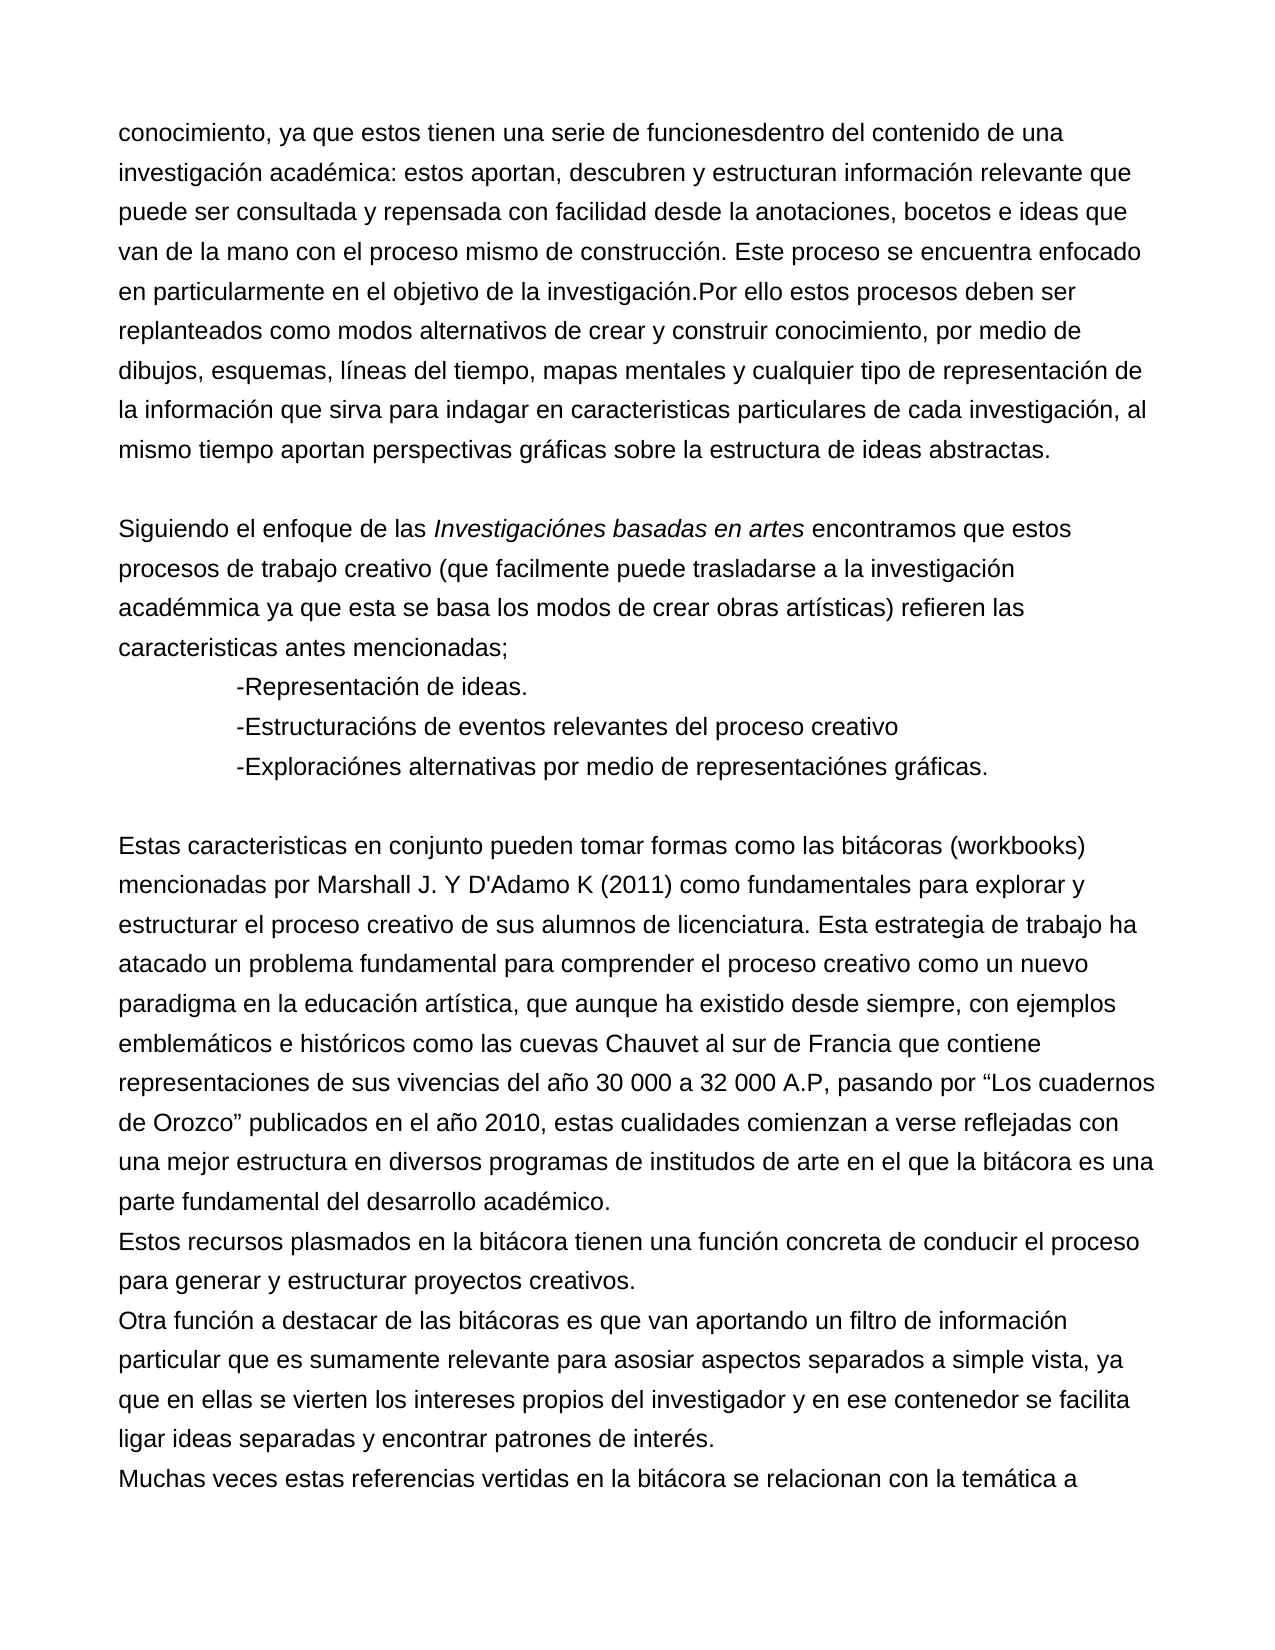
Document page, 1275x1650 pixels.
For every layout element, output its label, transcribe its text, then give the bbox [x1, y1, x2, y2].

text Otra función a destacar de las bitácoras es que van aportando un filtro de información particular que es sumamente relevante para asosiar aspectos separados a simple vista, ya que en ellas se vierten los intereses propios del investigador y en ese contenedor se facilita ligar ideas separadas y encontrar patrones de interés. [118, 1306, 1157, 1453]
text Estos recursos plasmados en la bitácora tienen una función concreta de conducir el proceso para generar y estructurar proyectos creativos. [118, 1226, 1157, 1295]
text conocimiento, ya que estos tienen una serie de funcionesdentro del contenido de una investigación académica: estos aportan, descubren y estructuran información relevante que puede ser consultada y repensada con facilidad desde la anotaciones, bocetos e ideas que van de la mano con el proceso mismo de construcción. Este proceso se encuentra enfocado en particularmente en el objetivo de la investigación.Por ello estos procesos deben ser replanteados como modos alternativos de crear y construir conocimiento, por medio de dibujos, esquemas, líneas del tiempo, mapas mentales y cualquier tipo de representación de la información que sirva para indagar en caracteristicas particulares de cada investigación, al mismo tiempo aportan perspectivas gráficas sobre la estructura de ideas abstractas. [118, 118, 1157, 463]
text -Exploraciónes alternativas por medio de representaciónes gráficas. [118, 751, 1157, 780]
text -Estructuracións de eventos relevantes del proceso creativo [118, 712, 1157, 741]
text Siguiendo el enfoque de las Investigaciónes basadas en artes encontramos que estos procesos de trabajo creativo (que facilmente puede trasladarse a la investigación académmica ya que esta se basa los modos de crear obras artísticas) refieren las caracteristicas antes mencionadas; [118, 514, 1157, 661]
text Muchas veces estas referencias vertidas en la bitácora se relacionan con la temática a [118, 1464, 1157, 1493]
text Estas caracteristicas en conjunto pueden tomar formas como las bitácoras (workbooks) mencionadas por Marshall J. Y D'Adamo K (2011) como fundamentales para explorar y estructurar el proceso creativo de sus alumnos de licenciatura. Esta estrategia de trabajo ha atacado un problema fundamental para comprender el proceso creativo como un nuevo paradigma en la educación artística, que aunque ha existido desde siempre, con ejemplos emblemáticos e históricos como las cuevas Chauvet al sur de Francia que contiene representaciones de sus vivencias del año 30 000 a 32 000 A.P, pasando por “Los cuadernos de Orozco” publicados en el año 2010, estas cualidades comienzan a verse reflejadas con una mejor estructura en diversos programas de institudos de arte en el que la bitácora es una parte fundamental del desarrollo académico. [118, 831, 1157, 1216]
text -Representación de ideas. [118, 672, 1157, 701]
